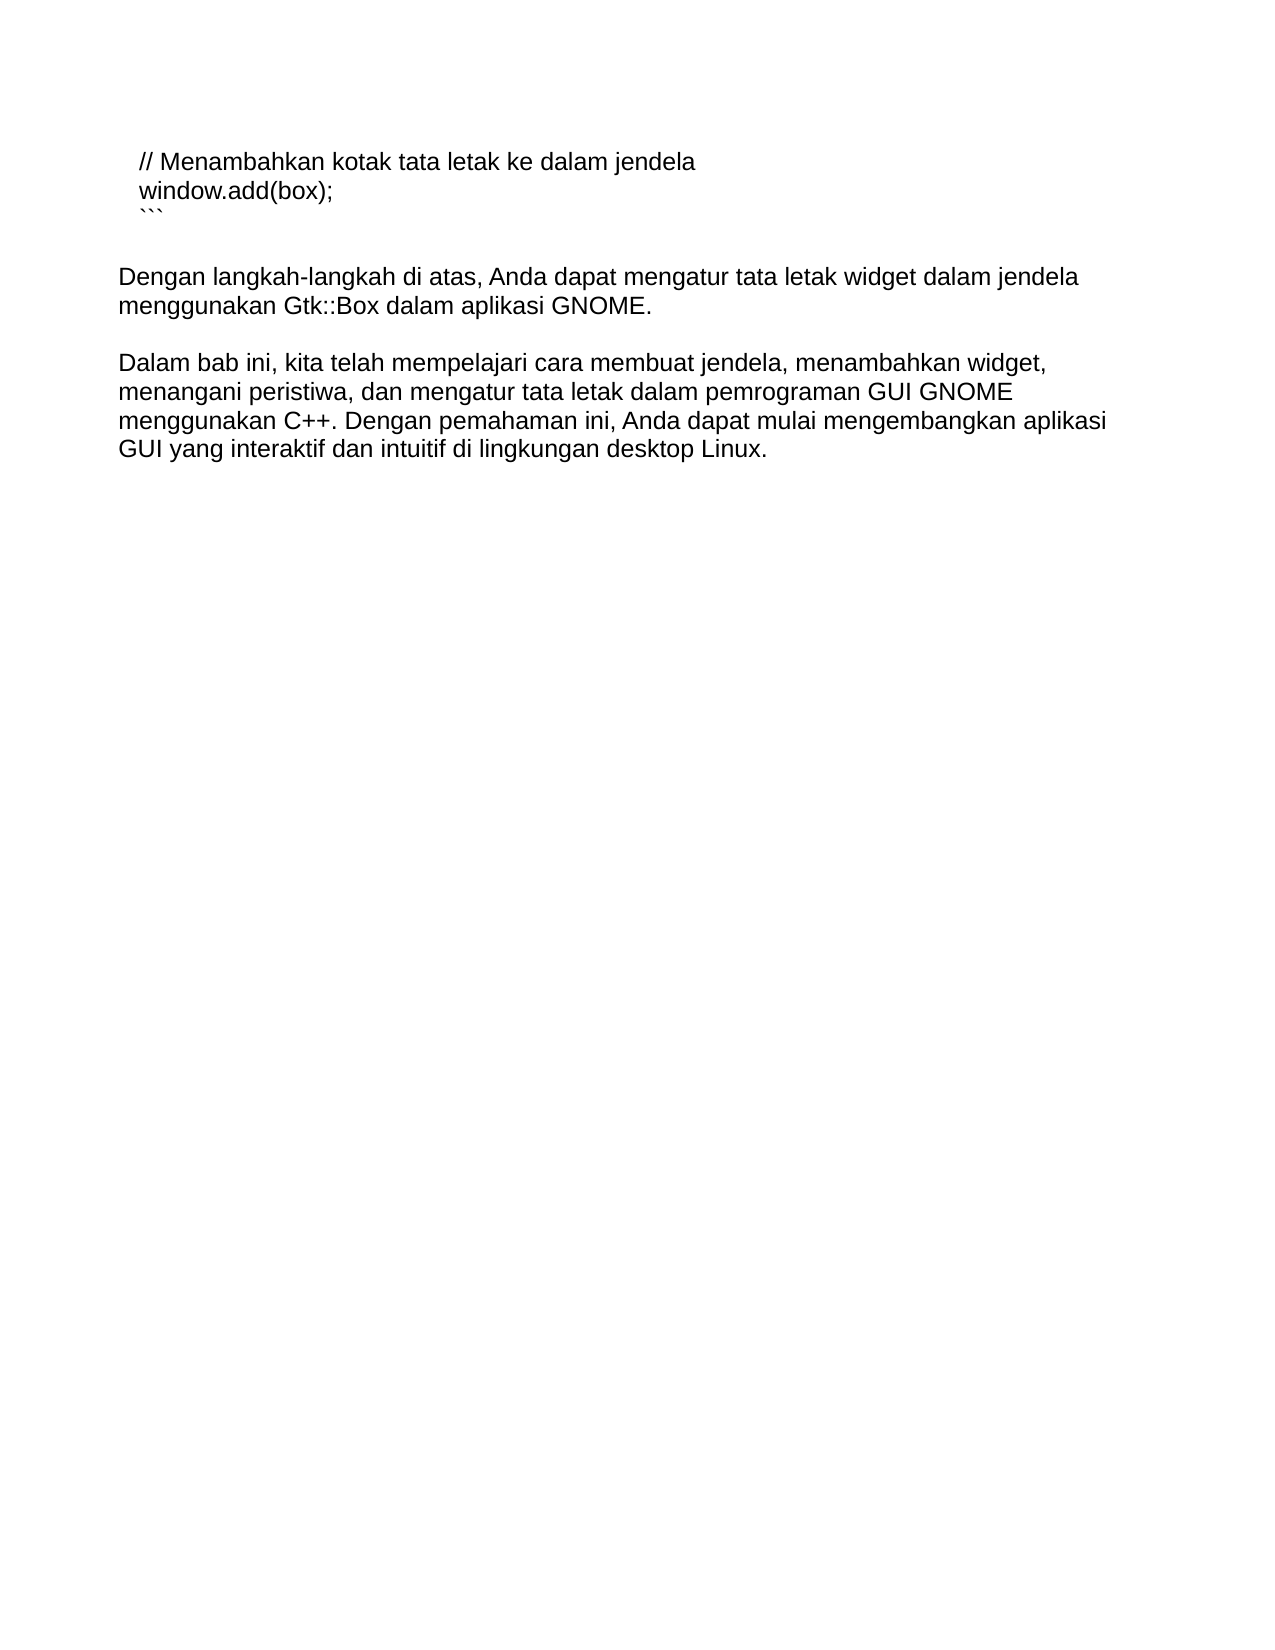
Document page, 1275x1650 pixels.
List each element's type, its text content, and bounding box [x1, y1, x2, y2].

text Dalam bab ini, kita telah mempelajari cara membuat jendela, menambahkan widget, menangani peristiwa, dan mengatur tata letak dalam pemrograman GUI GNOME menggunakan C++. Dengan pemahaman ini, Anda dapat mulai mengembangkan aplikasi GUI yang interaktif dan intuitif di lingkungan desktop Linux. [118, 348, 1157, 463]
text Dengan langkah-langkah di atas, Anda dapat mengatur tata letak widget dalam jendela menggunakan Gtk::Box dalam aplikasi GNOME. [118, 262, 1157, 319]
text // Menambahkan kotak tata letak ke dalam jendela [118, 147, 1157, 176]
text window.add(box); [118, 176, 1157, 204]
text ``` [118, 204, 1157, 233]
